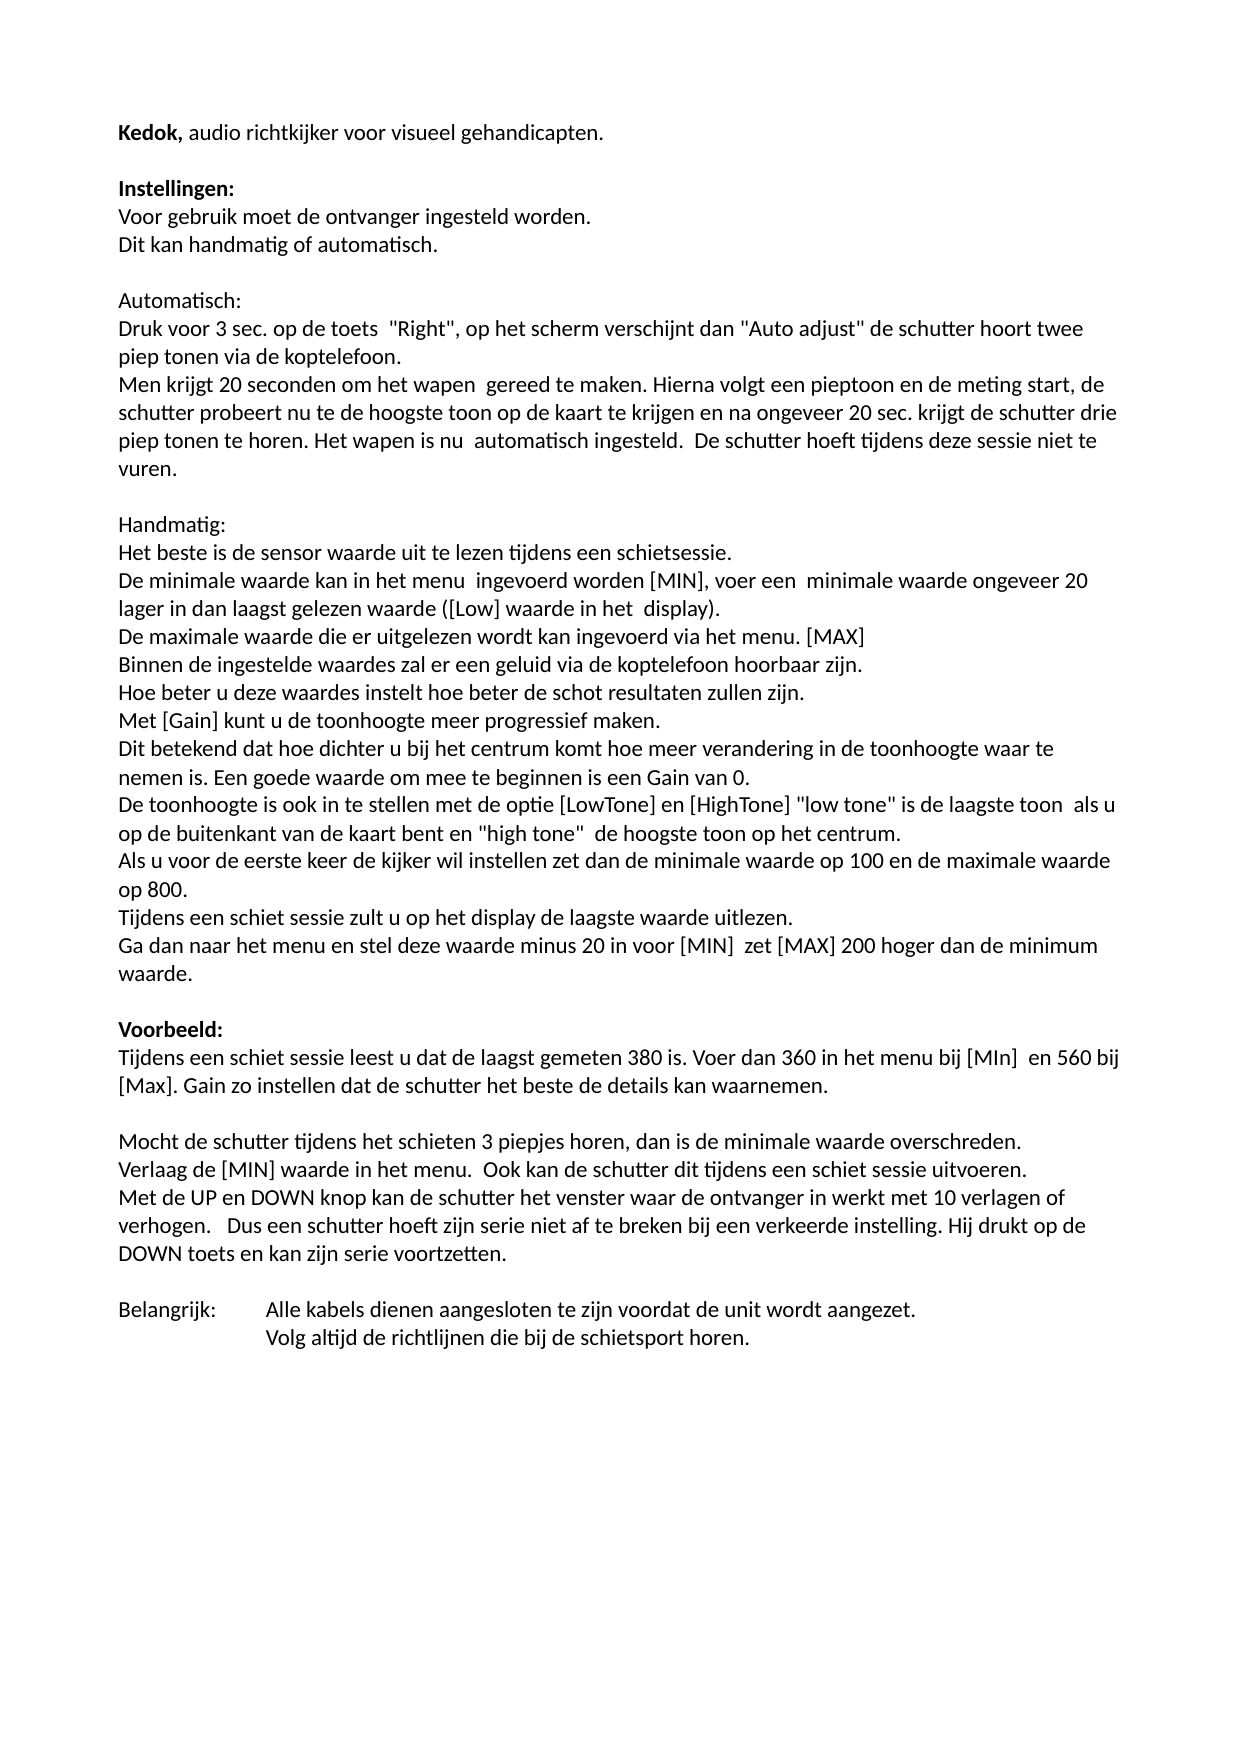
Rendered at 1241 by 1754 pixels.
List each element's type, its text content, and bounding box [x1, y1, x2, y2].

text Tijdens een schiet sessie leest u dat de laagst gemeten 380 is. Voer dan 360 in het menu bij [MIn] en 560 bij [Max]. Gain zo instellen dat de schutter het beste de details kan waarnemen. [118, 1043, 1122, 1099]
text Dit betekend dat hoe dichter u bij het centrum komt hoe meer verandering in de toonhoogte waar te nemen is. Een goede waarde om mee te beginnen is een Gain van 0. [118, 734, 1122, 791]
text Mocht de schutter tijdens het schieten 3 piepjes horen, dan is de minimale waarde overschreden. [118, 1127, 1122, 1155]
text Tijdens een schiet sessie zult u op het display de laagste waarde uitlezen. [118, 903, 1122, 931]
text Handmatig: [118, 510, 1122, 538]
text Belangrijk: Alle kabels dienen aangesloten te zijn voordat de unit wordt aangezet. [118, 1295, 1122, 1323]
text Automatisch: [118, 286, 1122, 314]
text Verlaag de [MIN] waarde in het menu. Ook kan de schutter dit tijdens een schiet sessie uitvoeren. [118, 1155, 1122, 1183]
text Het beste is de sensor waarde uit te lezen tijdens een schietsessie. [118, 538, 1122, 566]
text De minimale waarde kan in het menu ingevoerd worden [MIN], voer een minimale waarde ongeveer 20 lager in dan laagst gelezen waarde ([Low] waarde in het display). [118, 566, 1122, 622]
text Dit kan handmatig of automatisch. [118, 230, 1122, 258]
text Ga dan naar het menu en stel deze waarde minus 20 in voor [MIN] zet [MAX] 200 hoger dan de minimum waarde. [118, 931, 1122, 987]
text Hoe beter u deze waardes instelt hoe beter de schot resultaten zullen zijn. [118, 678, 1122, 707]
text Binnen de ingestelde waardes zal er een geluid via de koptelefoon hoorbaar zijn. [118, 651, 1122, 678]
text Voor gebruik moet de ontvanger ingesteld worden. [118, 202, 1122, 230]
text Als u voor de eerste keer de kijker wil instellen zet dan de minimale waarde op 100 en de maximale waarde op 800. [118, 847, 1122, 903]
text Kedok, audio richtkijker voor visueel gehandicapten. [118, 118, 1122, 146]
text Met de UP en DOWN knop kan de schutter het venster waar de ontvanger in werkt met 10 verlagen of verhogen. Dus een schutter hoeft zijn serie niet af te breken bij een verkeerde instelling. Hij drukt op de DOWN toets en kan zijn serie voortzetten. [118, 1183, 1122, 1267]
text Druk voor 3 sec. op de toets "Right", op het scherm verschijnt dan "Auto adjust" de schutter hoort twee piep tonen via de koptelefoon. [118, 314, 1122, 370]
text De maximale waarde die er uitgelezen wordt kan ingevoerd via het menu. [MAX] [118, 622, 1122, 651]
text Voorbeeld: [118, 1015, 1122, 1043]
text Volg altijd de richtlijnen die bij de schietsport horen. [118, 1323, 1122, 1351]
text De toonhoogte is ook in te stellen met de optie [LowTone] en [HighTone] "low tone" is de laagste toon als u op de buitenkant van de kaart bent en "high tone" de hoogste toon op het centrum. [118, 791, 1122, 847]
text Instellingen: [118, 174, 1122, 202]
text Met [Gain] kunt u de toonhoogte meer progressief maken. [118, 707, 1122, 734]
text Men krijgt 20 seconden om het wapen gereed te maken. Hierna volgt een pieptoon en de meting start, de schutter probeert nu te de hoogste toon op de kaart te krijgen en na ongeveer 20 sec. krijgt de schutter drie piep tonen te horen. Het wapen is nu automatisch ingesteld. De schutter hoeft tijdens deze sessie niet te vuren. [118, 370, 1122, 482]
